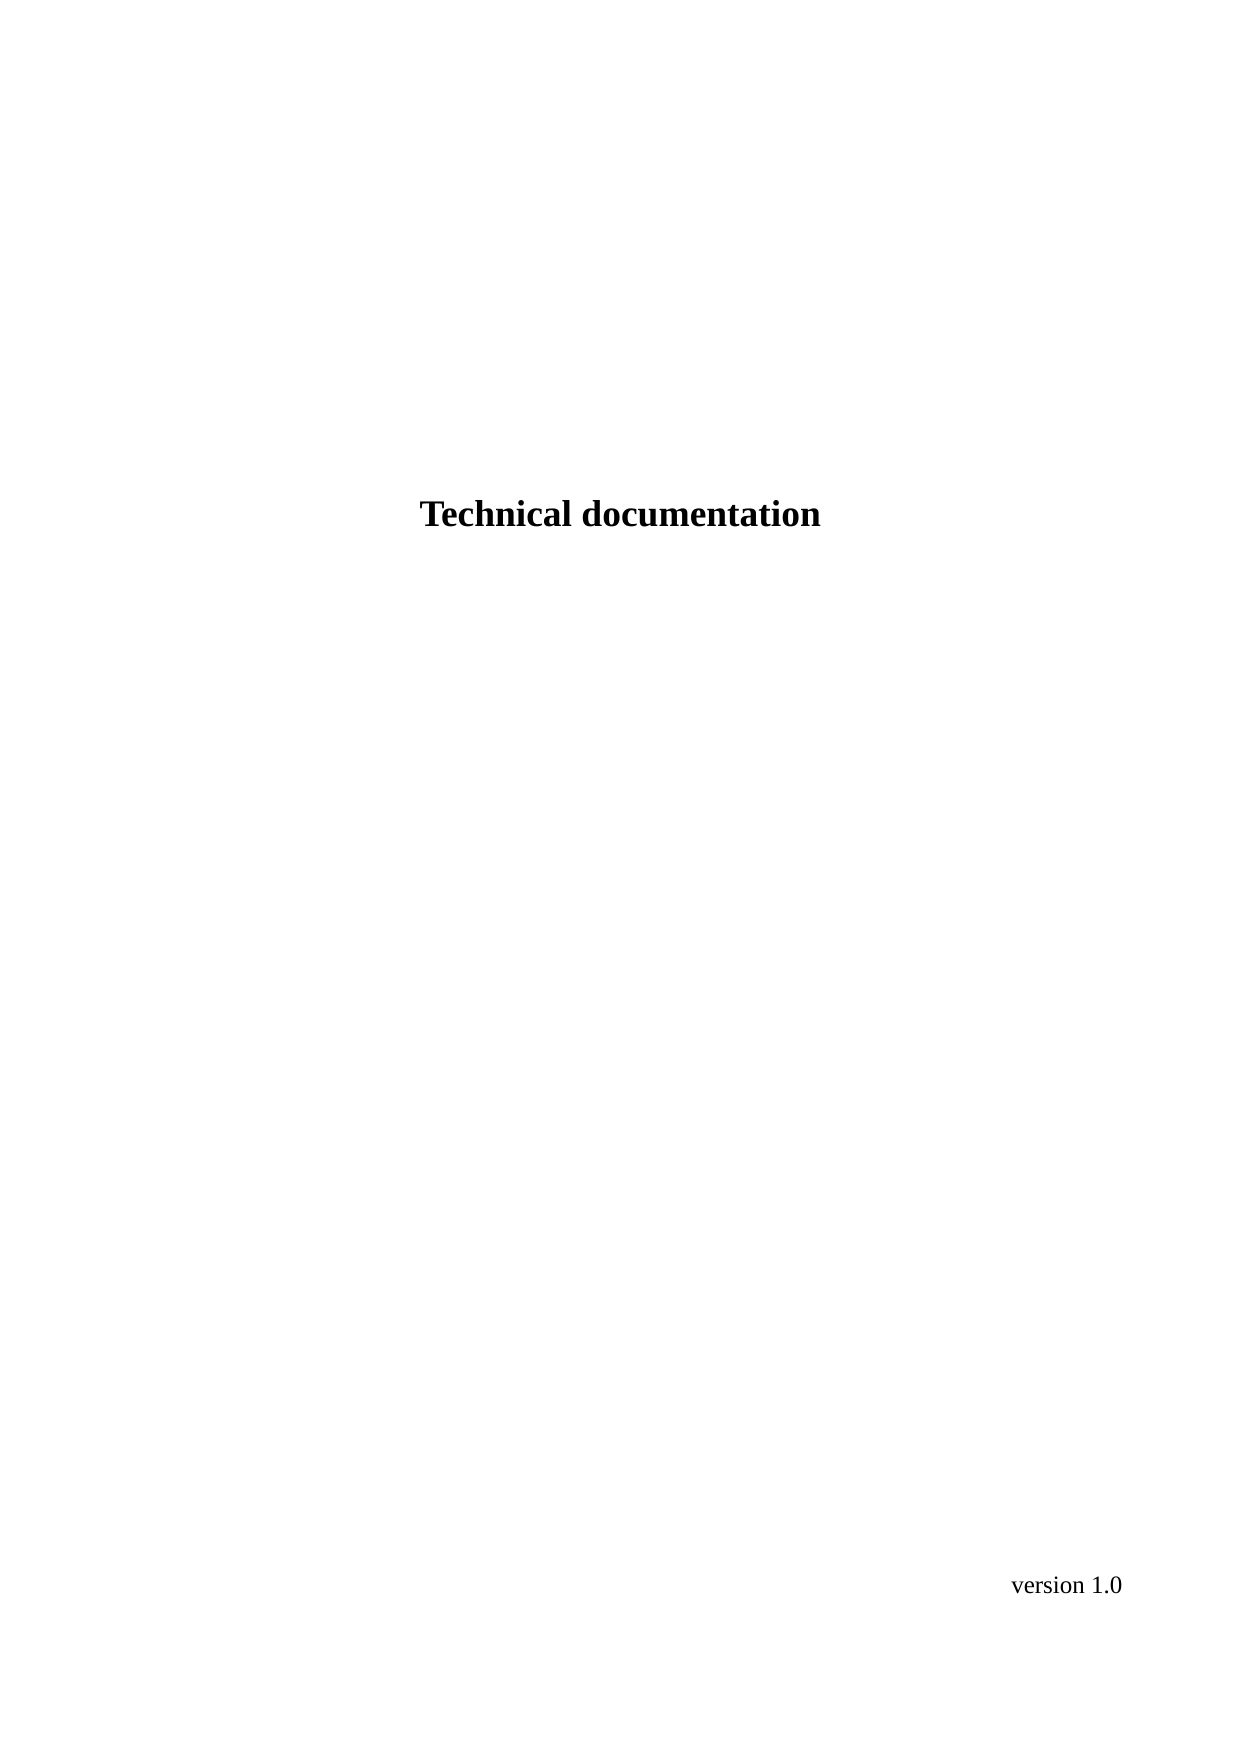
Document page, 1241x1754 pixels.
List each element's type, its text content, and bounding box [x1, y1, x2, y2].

text Technical documentation [118, 492, 1122, 535]
text version 1.0 [118, 1570, 1122, 1599]
